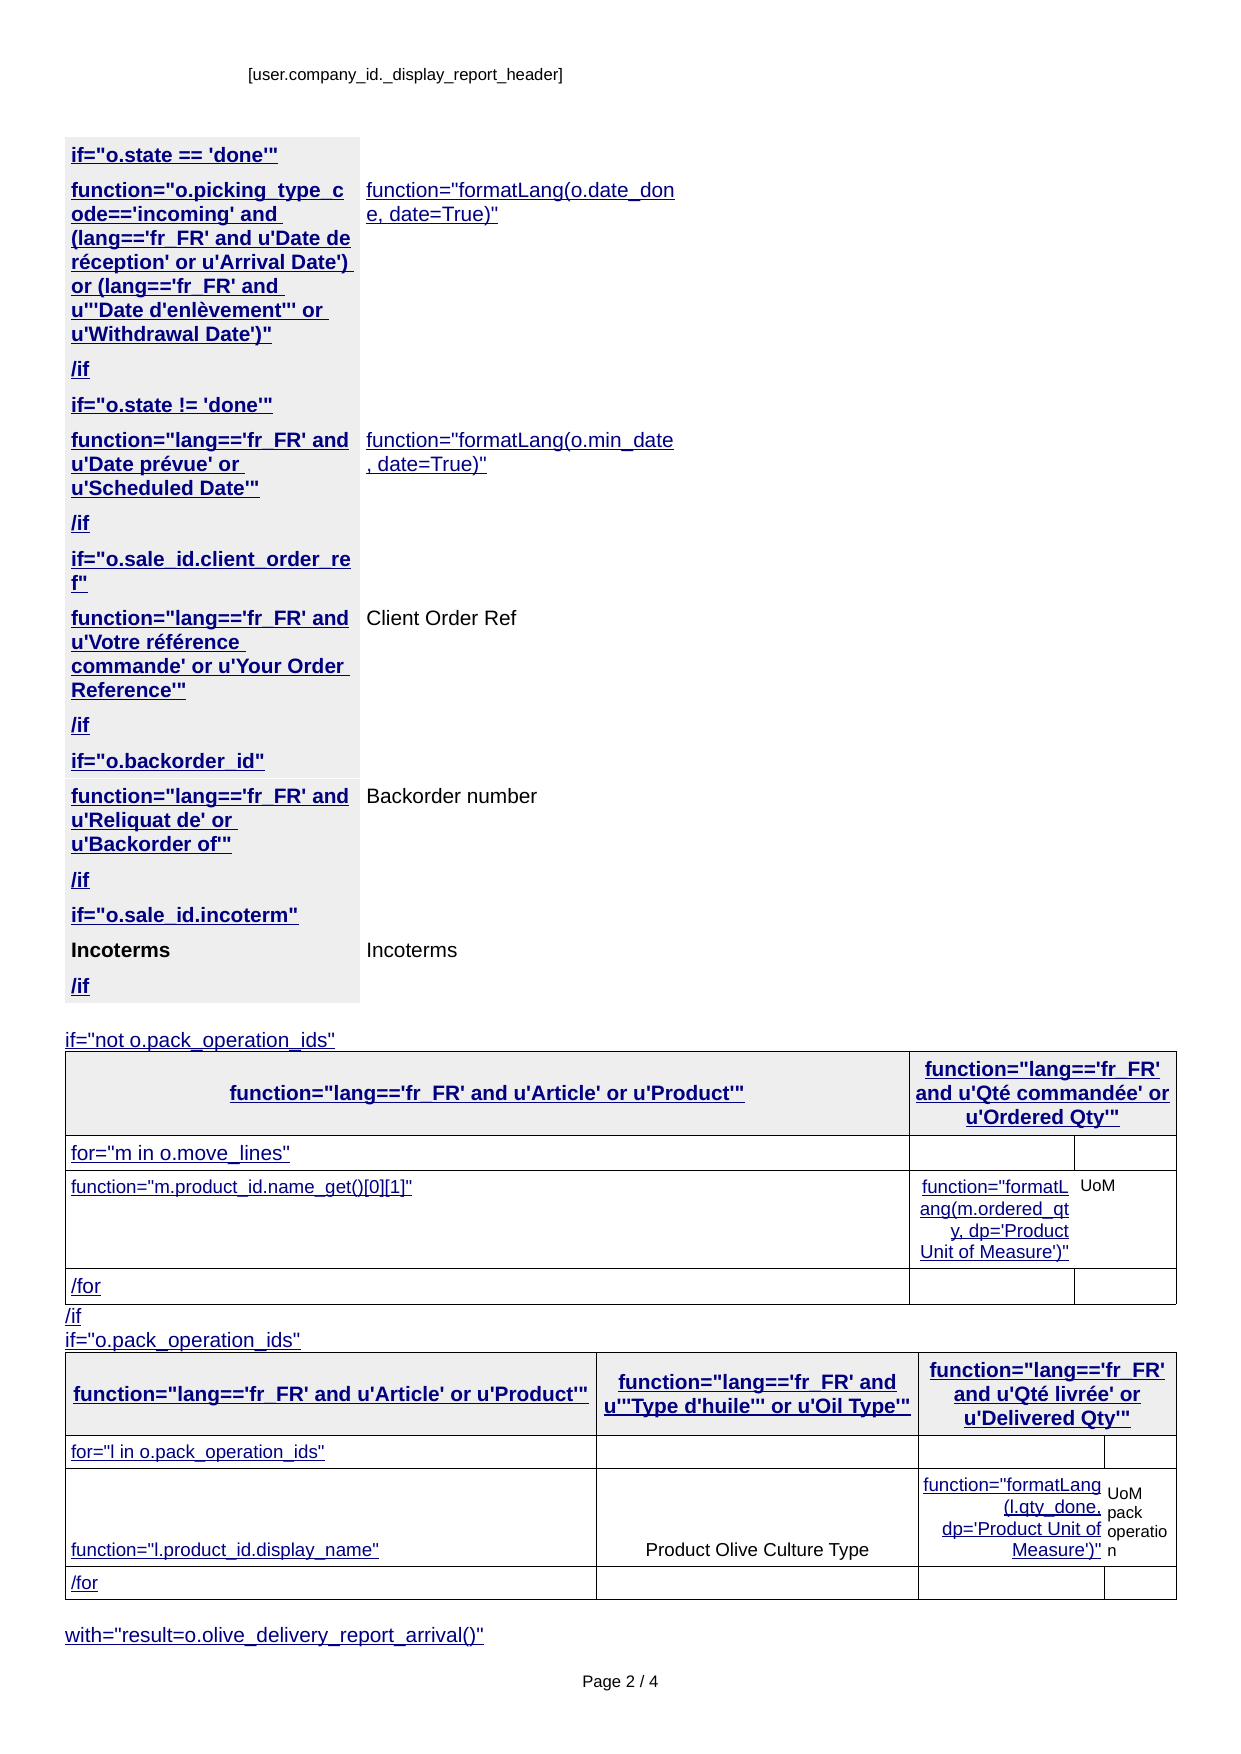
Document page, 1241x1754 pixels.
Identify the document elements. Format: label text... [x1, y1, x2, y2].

table_cell [360, 897, 685, 933]
table_cell [360, 541, 685, 600]
table_cell [1075, 1269, 1176, 1304]
table_cell if="o.sale_id.incoterm" [65, 897, 360, 933]
table_cell [360, 743, 685, 778]
table_cell if="o.state != 'done'" [65, 387, 360, 422]
table_cell if="o.sale_id.client_order_ref" [65, 541, 360, 600]
table_cell [919, 1436, 1104, 1468]
table_cell [597, 1567, 918, 1599]
table_cell for="l in o.pack_operation_ids" [66, 1436, 596, 1468]
table_cell /for [66, 1567, 596, 1599]
table_header function="lang=='fr_FR' and u'''Type d'huile''' or u'Oil Type'" [597, 1353, 918, 1435]
text with="result=o.olive_delivery_report_arrival()" [65, 1623, 1175, 1647]
table_header function="lang=='fr_FR' and u'Article' or u'Product'" [66, 1353, 596, 1435]
table_cell Product Olive Culture Type [597, 1469, 918, 1566]
text if="o.pack_operation_ids" [65, 1328, 1175, 1352]
table_cell for="m in o.move_lines" [66, 1136, 909, 1170]
table_cell /if [65, 862, 360, 897]
text /if [65, 1305, 1175, 1328]
table_header function="lang=='fr_FR' and u'Article' or u'Product'" [66, 1052, 909, 1135]
table_cell [360, 968, 685, 1003]
table_cell [910, 1269, 1074, 1304]
table_header [685, 137, 732, 1003]
table_cell function="l.product_id.display_name" [66, 1469, 596, 1566]
table_cell [360, 708, 685, 743]
table_cell Backorder number [360, 779, 685, 862]
table_cell function="formatLang(o.date_done, date=True)" [360, 172, 685, 351]
table_header function="lang=='fr_FR' and u'Qté livrée' or u'Delivered Qty'" [919, 1353, 1176, 1435]
table_cell Client Order Ref [360, 600, 685, 708]
table_cell [360, 862, 685, 897]
table_header [732, 137, 1175, 1003]
table_cell [597, 1436, 918, 1468]
table_cell function="lang=='fr_FR' and u'Votre référence commande' or u'Your Order Reference'" [65, 600, 360, 708]
table_cell [360, 506, 685, 541]
table_cell [1105, 1567, 1176, 1599]
table_cell [360, 351, 685, 387]
table_cell [910, 1136, 1074, 1170]
table_header if="o.state == 'done'" [65, 137, 360, 172]
table_cell function="lang=='fr_FR' and u'Date prévue' or u'Scheduled Date'" [65, 422, 360, 506]
table_cell /if [65, 351, 360, 387]
table_cell Incoterms [360, 933, 685, 968]
table_cell [1105, 1436, 1176, 1468]
table_cell if="o.backorder_id" [65, 743, 360, 778]
table_cell Incoterms [65, 933, 360, 968]
table_cell [919, 1567, 1104, 1599]
table_header function="lang=='fr_FR' and u'Qté commandée' or u'Ordered Qty'" [910, 1052, 1176, 1135]
table_cell function="formatLang(o.min_date, date=True)" [360, 422, 685, 506]
table_cell function="formatLang(l.qty_done, dp='Product Unit of Measure')" [919, 1469, 1104, 1566]
table_cell function="m.product_id.name_get()[0][1]" [66, 1171, 909, 1268]
table_cell /if [65, 968, 360, 1003]
table_cell function="formatLang(m.ordered_qty, dp='Product Unit of Measure')" [910, 1171, 1074, 1268]
table_cell /for [66, 1269, 909, 1304]
table_cell [360, 387, 685, 422]
table_cell function="lang=='fr_FR' and u'Reliquat de' or u'Backorder of'" [65, 779, 360, 862]
table_cell /if [65, 708, 360, 743]
table_cell [1075, 1136, 1176, 1170]
table_cell UoM pack operation [1104, 1469, 1176, 1566]
table_cell function="o.picking_type_code=='incoming' and (lang=='fr_FR' and u'Date de réception' or u'Arrival Date') or (lang=='fr_FR' and u'''Date d'enlèvement''' or u'Withdrawal Date')" [65, 172, 360, 351]
table_cell /if [65, 506, 360, 541]
table_header [360, 137, 685, 172]
text if="not o.pack_operation_ids" [65, 1027, 1175, 1051]
table_cell UoM [1074, 1171, 1176, 1268]
